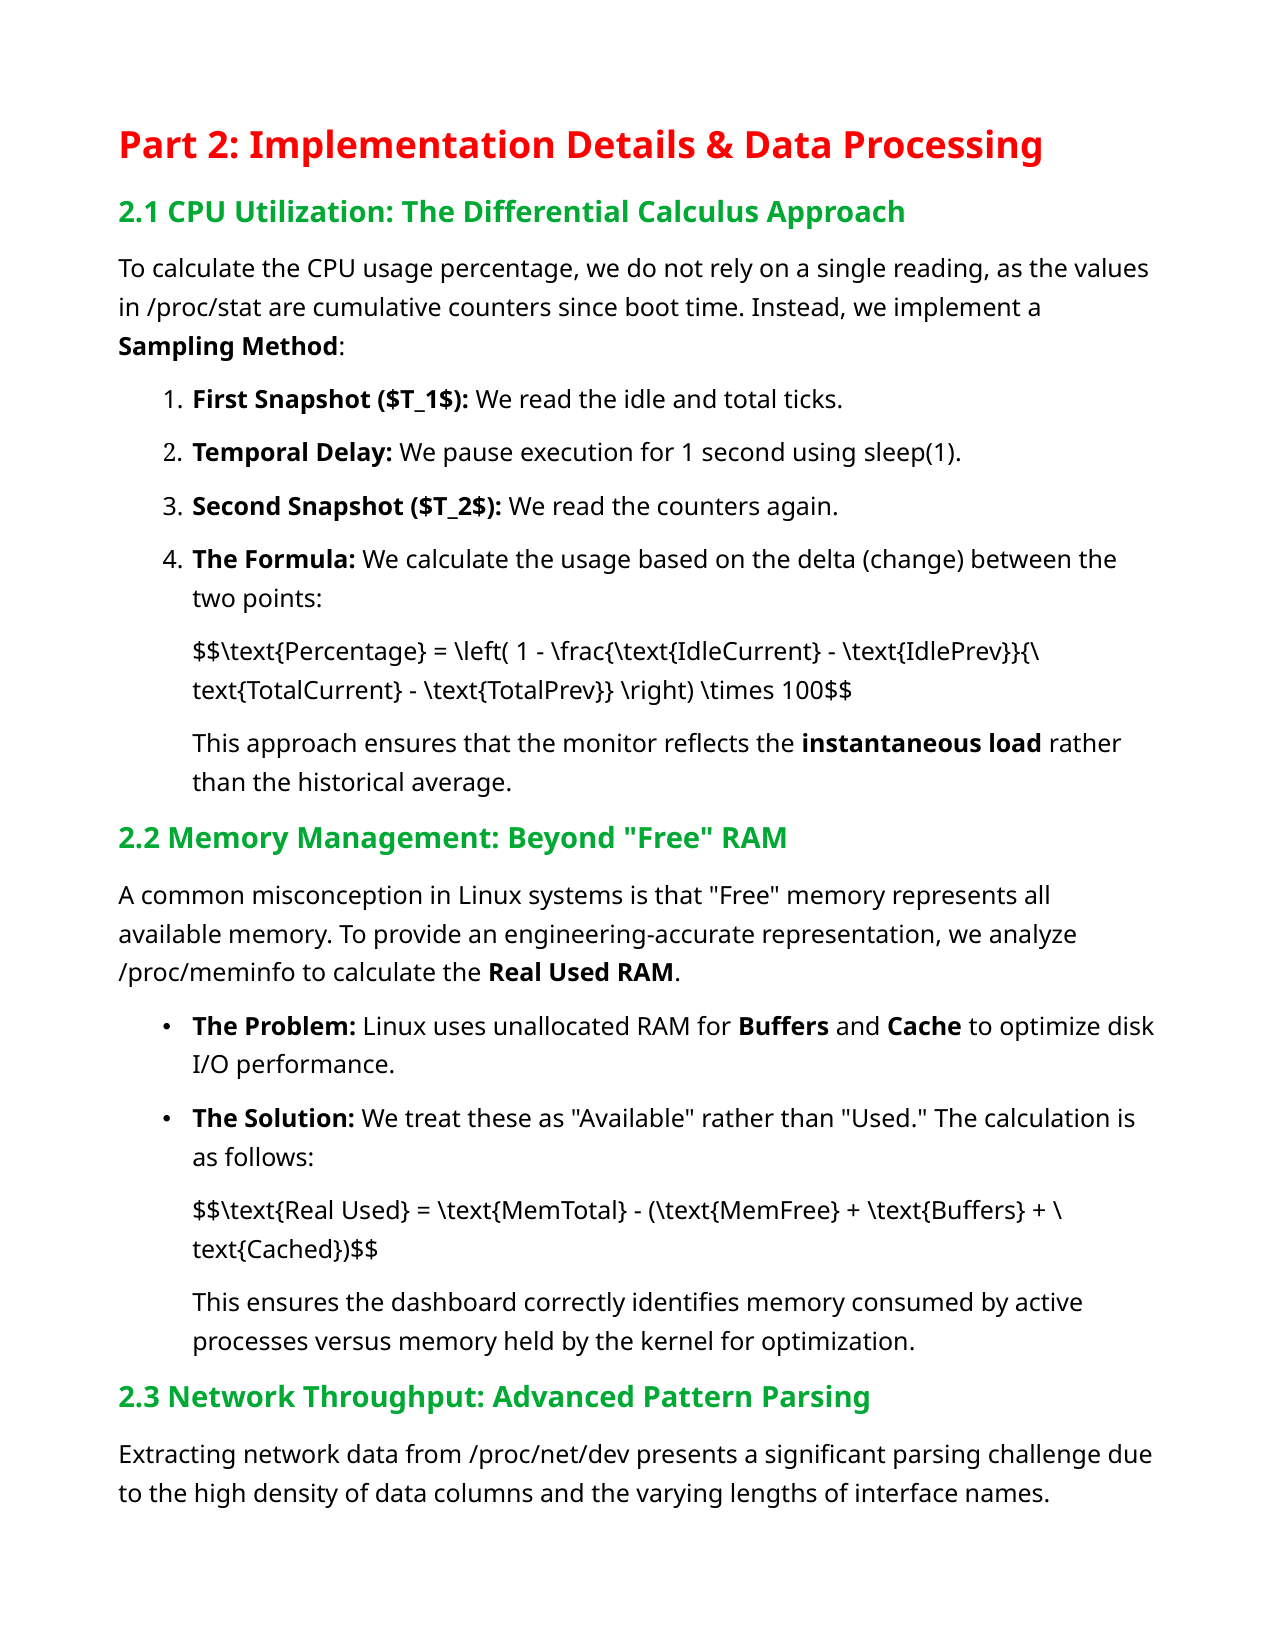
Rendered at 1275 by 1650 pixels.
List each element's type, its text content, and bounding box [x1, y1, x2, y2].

list The Solution: We treat these as "Available" rather than "Used." The calculation is as follows: [162, 1100, 1157, 1173]
subtitle 2.1 CPU Utilization: The Differential Calculus Approach [118, 191, 1157, 231]
list The Problem: Linux uses unallocated RAM for Buffers and Cache to optimize disk I/O performance. [162, 1008, 1157, 1081]
list This approach ensures that the monitor reflects the instantaneous load rather than the historical average. [162, 726, 1157, 798]
text Extracting network data from /proc/net/dev presents a significant parsing challenge due to the high density of data columns and the varying lengths of interface names. [118, 1436, 1157, 1509]
list Second Snapshot ($T_2$): We read the counters again. [162, 488, 1157, 522]
list $$\text{Percentage} = \left( 1 - \frac{\text{IdleCurrent} - \text{IdlePrev}}{\text{TotalCurrent} - \text{TotalPrev}} \right) \times 100$$ [162, 633, 1157, 706]
list The Formula: We calculate the usage based on the delta (change) between the two points: [162, 541, 1157, 614]
subtitle 2.2 Memory Management: Beyond "Free" RAM [118, 818, 1157, 857]
list This ensures the dashboard correctly identifies memory consumed by active processes versus memory held by the kernel for optimization. [162, 1284, 1157, 1357]
list First Snapshot ($T_1$): We read the idle and total ticks. [162, 381, 1157, 416]
list Temporal Delay: We pause execution for 1 second using sleep(1). [162, 435, 1157, 469]
subtitle Part 2: Implementation Details & Data Processing [118, 118, 1157, 169]
text To calculate the CPU usage percentage, we do not rely on a single reading, as the values in /proc/stat are cumulative counters since boot time. Instead, we implement a Sampling Method: [118, 251, 1157, 362]
subtitle 2.3 Network Throughput: Advanced Pattern Parsing [118, 1377, 1157, 1416]
list $$\text{Real Used} = \text{MemTotal} - (\text{MemFree} + \text{Buffers} + \text{Cached})$$ [162, 1192, 1157, 1265]
text A common misconception in Linux systems is that "Free" memory represents all available memory. To provide an engineering-accurate representation, we analyze /proc/meminfo to calculate the Real Used RAM. [118, 877, 1157, 989]
